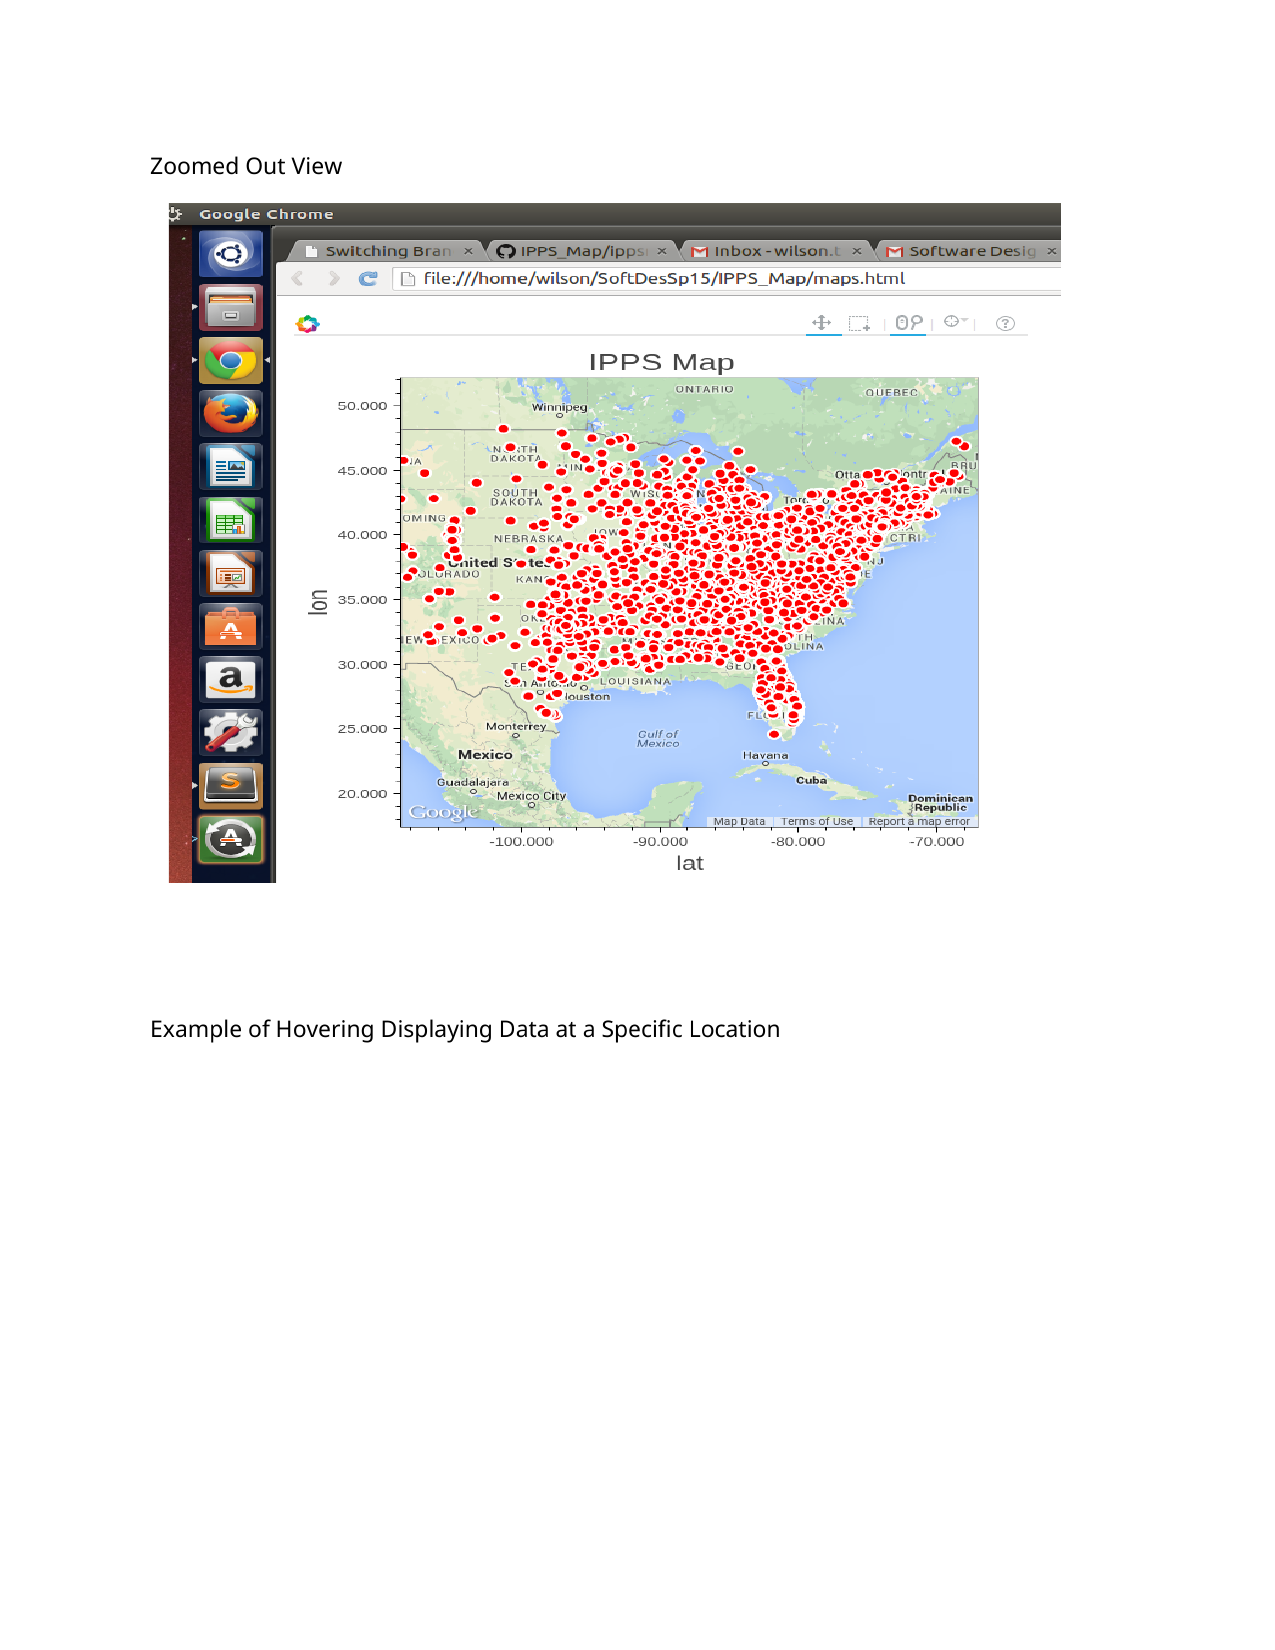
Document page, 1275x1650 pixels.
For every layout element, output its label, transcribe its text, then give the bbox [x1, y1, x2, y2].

text Example of Hovering Displaying Data at a Specific Location [150, 1013, 1125, 1044]
text Zoomed Out View [150, 150, 1125, 901]
picture [168, 203, 1061, 883]
